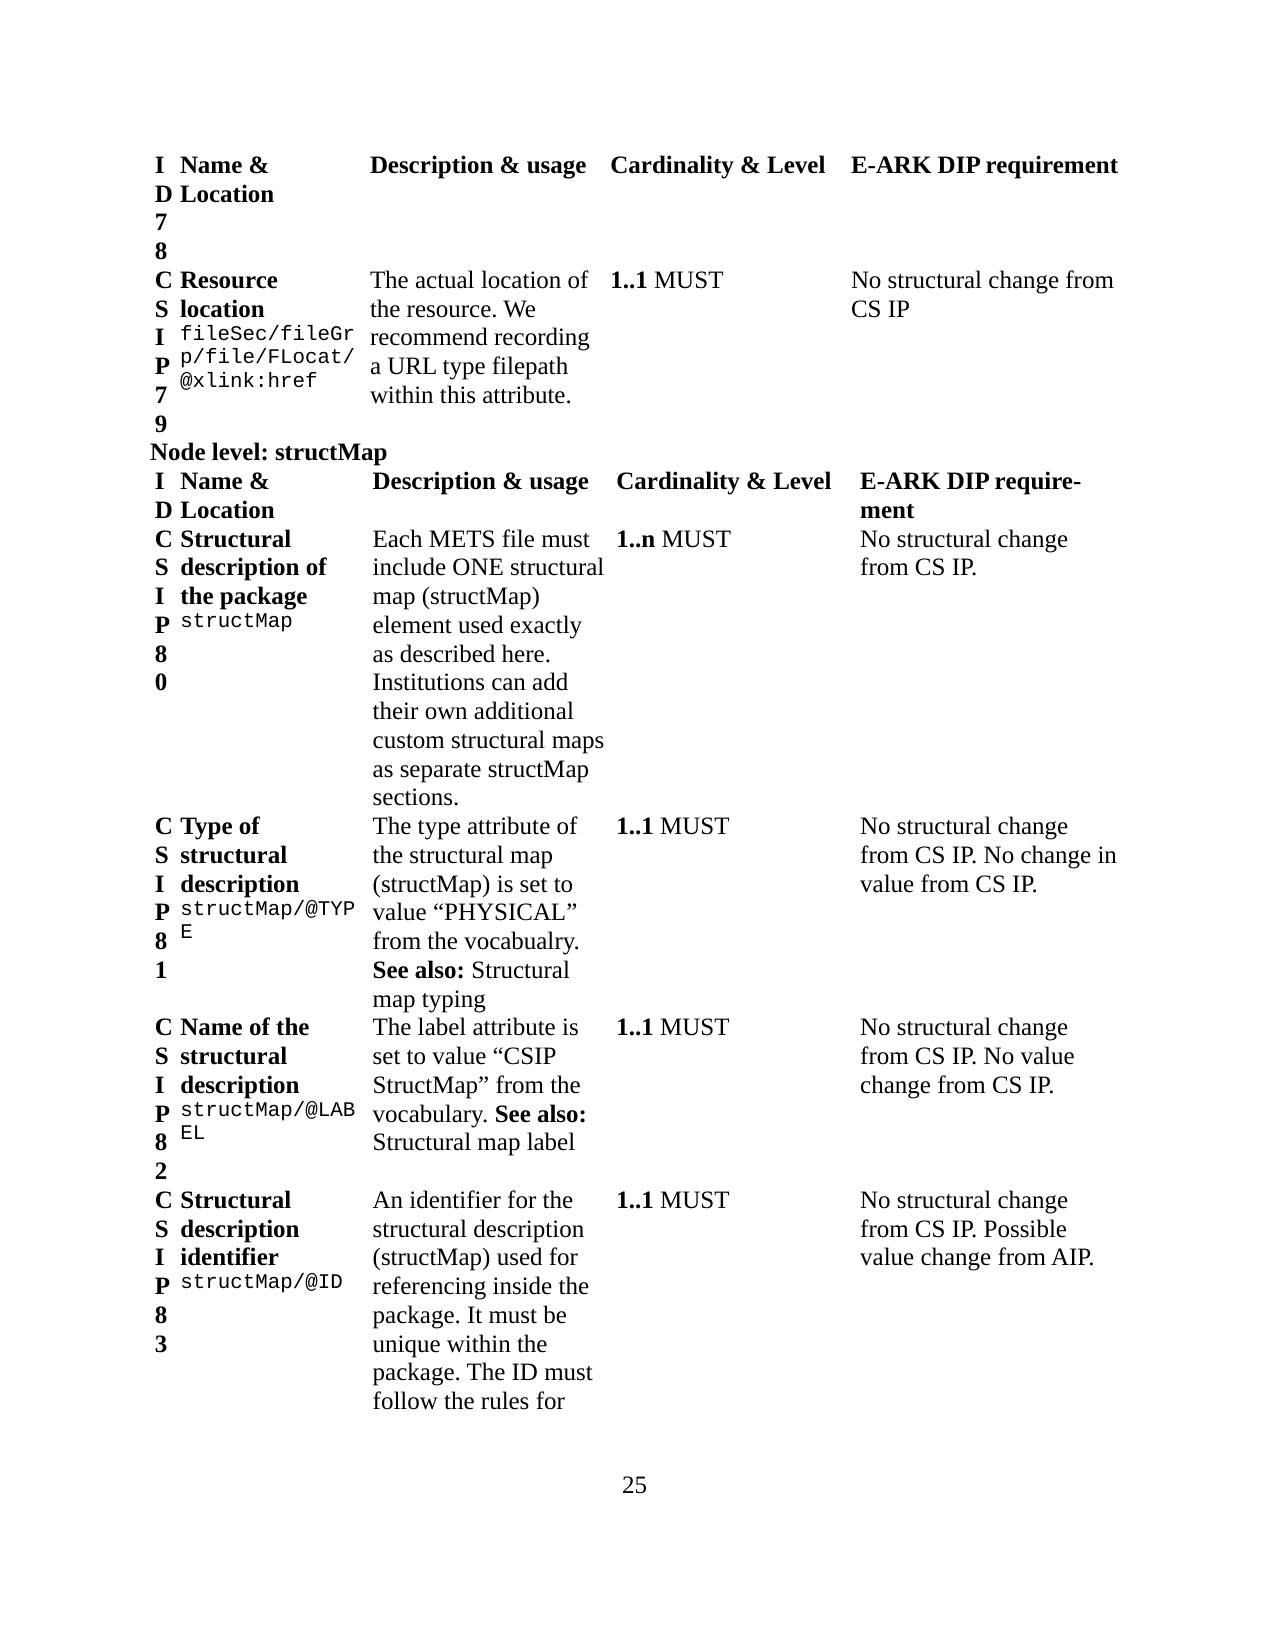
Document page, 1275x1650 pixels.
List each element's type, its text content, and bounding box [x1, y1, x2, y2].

table_cell [175, 208, 365, 265]
table_header Cardi­nality & Level [606, 150, 846, 207]
table_cell Structural description identifier structMap/@ID [176, 1185, 368, 1415]
table_cell 1..1 MUST [612, 811, 856, 1012]
table_header Cardi­nality & Level [612, 466, 856, 524]
table_cell Structural description of the package structMap [176, 524, 368, 811]
table_header Name & Location [175, 150, 365, 207]
table_cell The type attribute of the structural map (structMap) is set to value “PHYSICAL” from the vocabualry. See also: Structural map typing [368, 811, 612, 1012]
table_cell The actual location of the resource. We recommend recording a URL type filepath within this attribute. [365, 265, 606, 437]
table_cell Type of structural description structMap/@TYPE [176, 811, 368, 1012]
table_cell No structural change from CS IP. No value change from CS IP. [856, 1013, 1125, 1185]
table_header E-ARK DIP require­ment [856, 466, 1125, 524]
table_cell 1..1 MUST [612, 1185, 856, 1415]
table_cell 1..n MUST [612, 524, 856, 811]
table_cell The label attribute is set to value “CSIP StructMap” from the vocabulary. See also: Structural map label [368, 1013, 612, 1185]
table_cell Each METS file must include ONE structural map (structMap) element used exactly as described here. Institutions can add their own additional custom structural maps as separate structMap sections. [368, 524, 612, 811]
table_cell [606, 208, 846, 265]
table_header Description & usage [365, 150, 606, 207]
table_cell No structural change from CS IP. Possible value change from AIP. [856, 1185, 1125, 1415]
table_header ID [150, 150, 175, 207]
table_header Description & usage [368, 466, 612, 524]
table_header E-ARK DIP require­ment [846, 150, 1125, 207]
table_cell [365, 208, 606, 265]
table_cell No structural change from CS IP. No change in value from CS IP. [856, 811, 1125, 1012]
table_cell An identifier for the structural description (structMap) used for referencing inside the package. It must be unique within the package. The ID must follow the rules for [368, 1185, 612, 1415]
table_cell CSIP81 [150, 811, 176, 1012]
table_cell No structural change from CS IP [846, 265, 1125, 437]
table_cell CSIP79 [150, 265, 175, 437]
table_cell CSIP80 [150, 524, 176, 811]
table_header ID [150, 466, 176, 524]
table_header Name & Location [176, 466, 368, 524]
table_cell Name of the structural description structMap/@LABEL [176, 1013, 368, 1185]
table_cell No structural change from CS IP. [856, 524, 1125, 811]
table_cell 1..1 MUST [606, 265, 846, 437]
table_cell CSIP82 [150, 1013, 176, 1185]
table_cell 1..1 MUST [612, 1013, 856, 1185]
table_cell [846, 208, 1125, 265]
table_cell CSIP83 [150, 1185, 176, 1415]
table_cell 78 [150, 208, 175, 265]
table_cell Resource location fileSec/fileGrp/file/FLocat/@xlink:href [175, 265, 365, 437]
text Node level: structMap [150, 437, 1125, 466]
